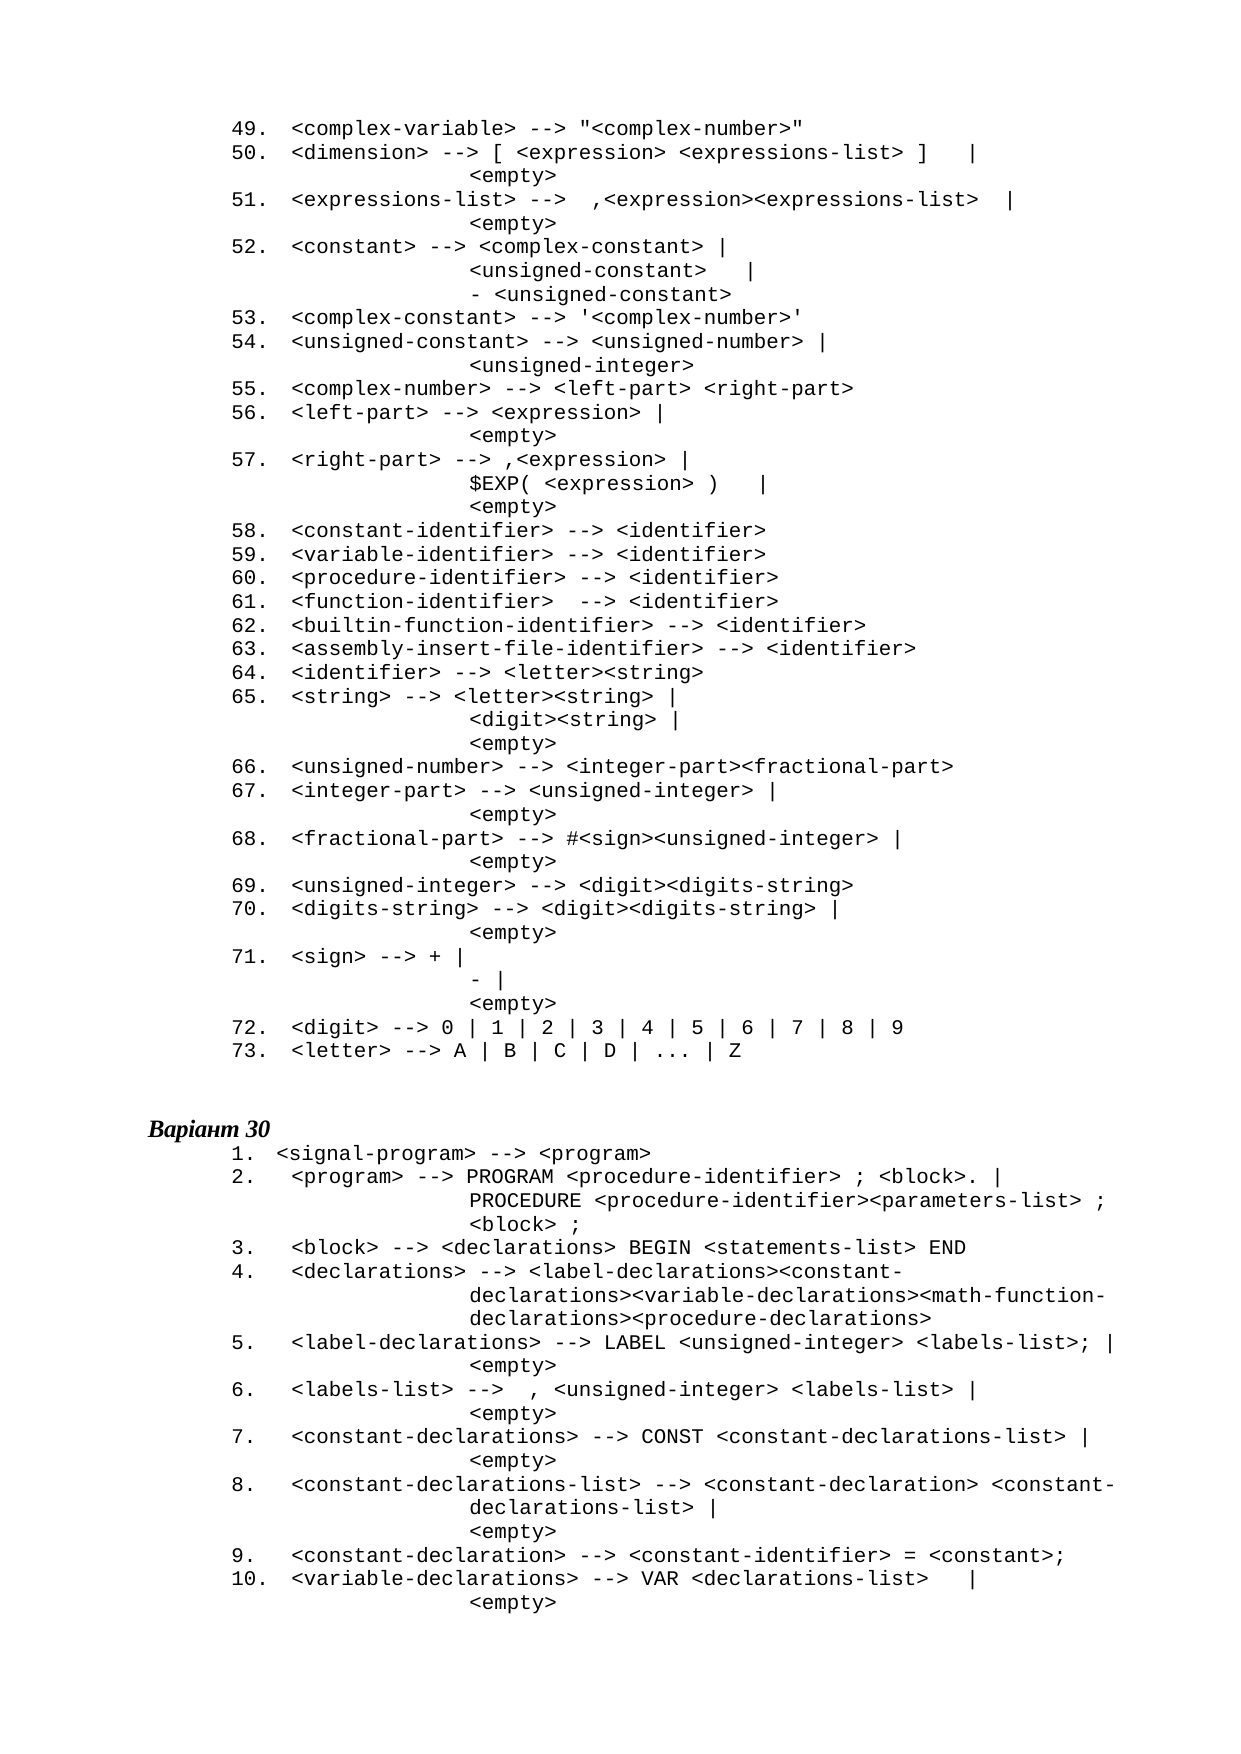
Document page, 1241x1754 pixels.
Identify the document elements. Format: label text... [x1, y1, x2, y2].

list <builtin-function-identifier> --> <identifier> [231, 615, 1162, 638]
list <dimension> --> [ <expression> <expressions-list> ] | <empty> [231, 142, 1162, 189]
list <digits-string> --> <digit><digits-string> | <empty> [231, 898, 1162, 946]
list <function-identifier> --> <identifier> [231, 591, 1162, 615]
text Варіант 30 [148, 1114, 1162, 1143]
list <program> --> PROGRAM <procedure-identifier> ; <block>. | PROCEDURE <procedure-identifier><parameters-list> ; <block> ; [231, 1166, 1162, 1237]
list <constant-identifier> --> <identifier> [231, 520, 1162, 544]
list <unsigned-integer> --> <digit><digits-string> [231, 875, 1162, 898]
list <unsigned-constant> --> <unsigned-number> | <unsigned-integer> [231, 331, 1162, 378]
list <integer-part> --> <unsigned-integer> | <empty> [231, 780, 1162, 827]
list <variable-declarations> --> VAR <declarations-list> | <empty> [231, 1568, 1162, 1616]
list <left-part> --> <expression> | <empty> [231, 402, 1162, 449]
list <unsigned-number> --> <integer-part><fractional-part> [231, 757, 1162, 780]
list <assembly-insert-file-identifier> --> <identifier> [231, 638, 1162, 662]
list <declarations> --> <label-declarations><constant-declarations><variable-declarations><math-function-declarations><procedure-declarations> [231, 1261, 1162, 1332]
list <constant-declaration> --> <constant-identifier> = <constant>; [231, 1545, 1162, 1568]
list <constant-declarations-list> --> <constant-declaration> <constant-declarations-list> | <empty> [231, 1474, 1162, 1545]
list <fractional-part> --> #<sign><unsigned-integer> | <empty> [231, 827, 1162, 875]
list <letter> --> A | B | C | D | ... | Z [231, 1040, 1162, 1064]
list <variable-identifier> --> <identifier> [231, 544, 1162, 567]
list <digit> --> 0 | 1 | 2 | 3 | 4 | 5 | 6 | 7 | 8 | 9 [231, 1017, 1162, 1040]
list <complex-number> --> <left-part> <right-part> [231, 378, 1162, 402]
list <block> --> <declarations> BEGIN <statements-list> END [231, 1237, 1162, 1261]
list <sign> --> + | - | <empty> [231, 946, 1162, 1017]
list <label-declarations> --> LABEL <unsigned-integer> <labels-list>; | <empty> [231, 1332, 1162, 1379]
list <signal-program> --> <program> [231, 1143, 1162, 1166]
list <constant-declarations> --> CONST <constant-declarations-list> | <empty> [231, 1426, 1162, 1474]
list <complex-variable> --> "<complex-number>" [231, 118, 1162, 142]
list <right-part> --> ,<expression> | $EXP( <expression> ) | <empty> [231, 449, 1162, 520]
list <labels-list> --> , <unsigned-integer> <labels-list> | <empty> [231, 1379, 1162, 1426]
list <complex-constant> --> '<complex-number>' [231, 307, 1162, 331]
list <string> --> <letter><string> | <digit><string> | <empty> [231, 686, 1162, 757]
list <procedure-identifier> --> <identifier> [231, 567, 1162, 591]
list <constant> --> <complex-constant> | <unsigned-constant> | - <unsigned-constant> [231, 236, 1162, 307]
list <identifier> --> <letter><string> [231, 662, 1162, 686]
list <expressions-list> --> ,<expression><expressions-list> | <empty> [231, 189, 1162, 236]
